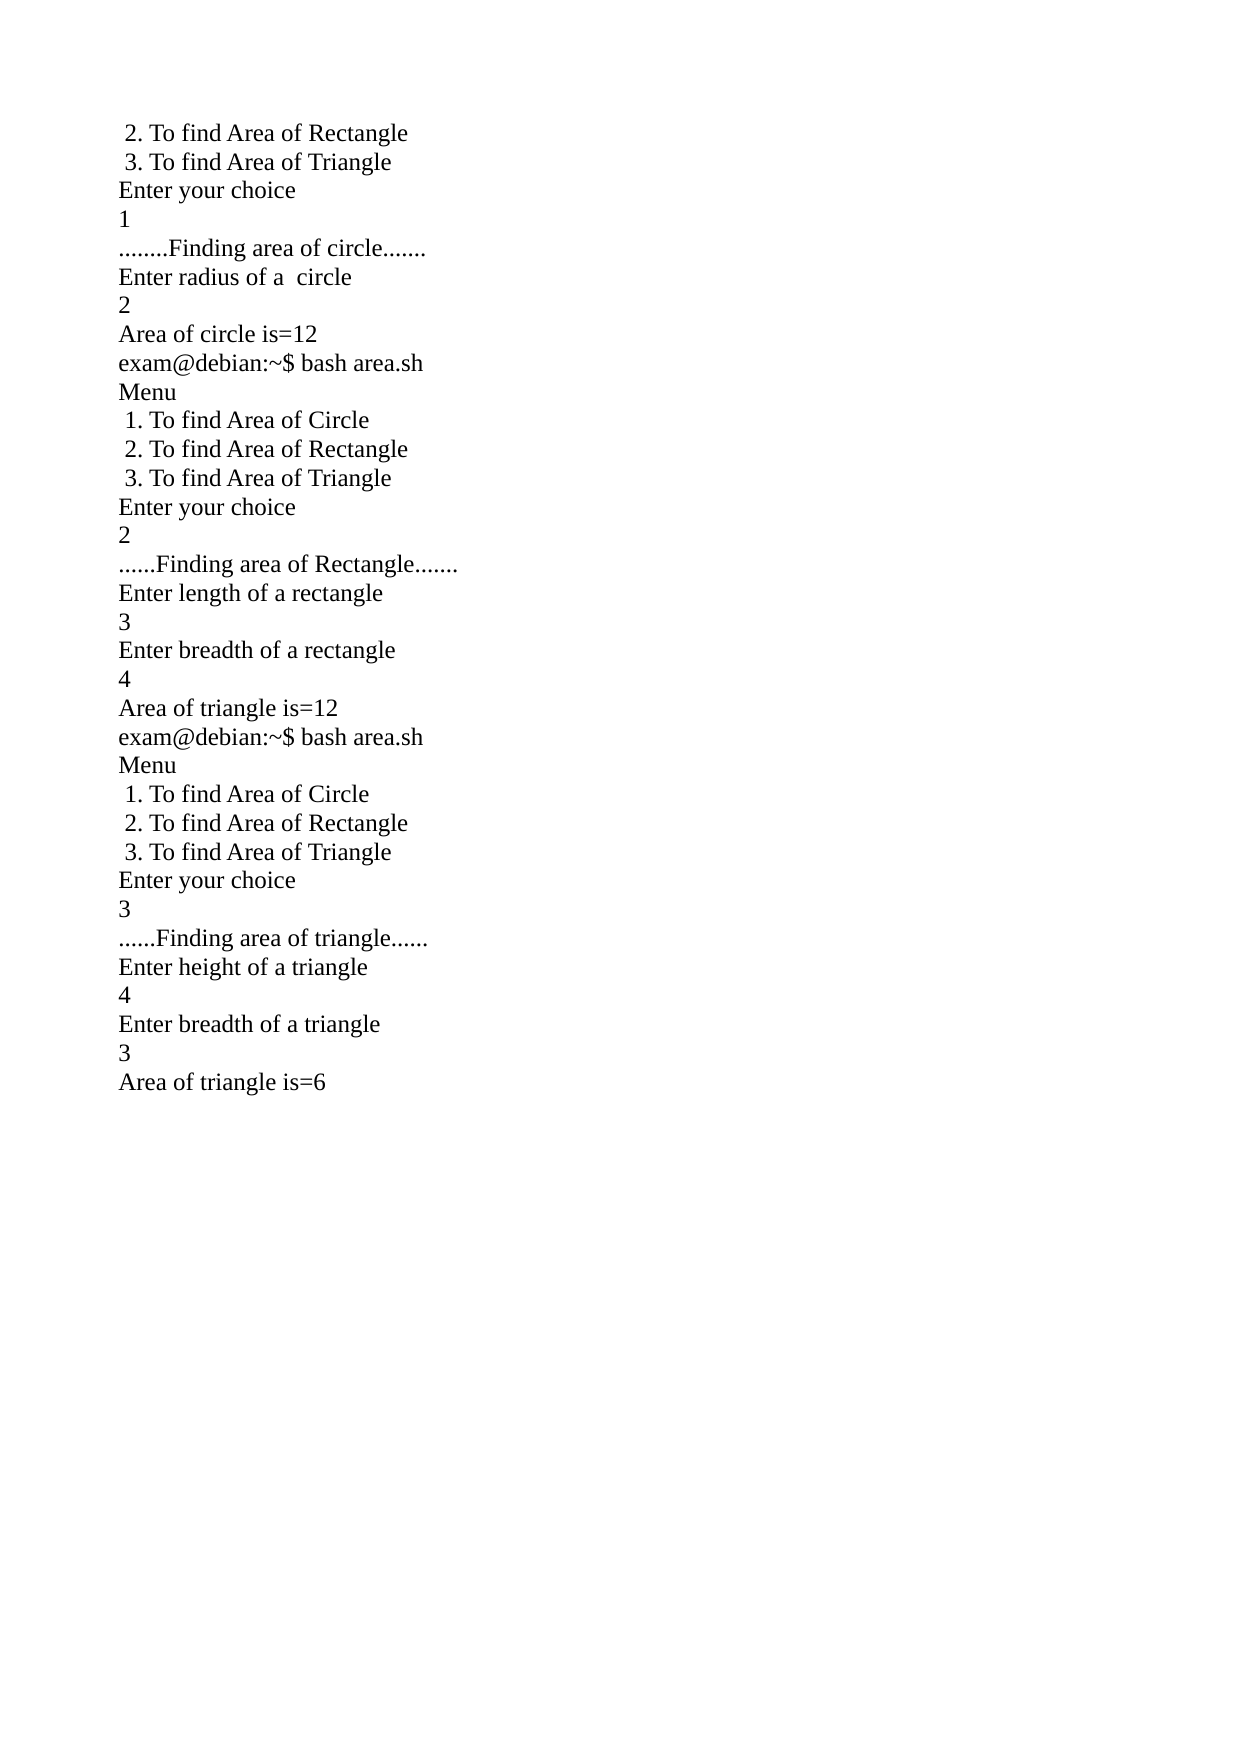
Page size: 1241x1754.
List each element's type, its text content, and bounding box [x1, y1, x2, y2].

text 3. To find Area of Triangle [118, 147, 1122, 176]
text 3 [118, 607, 1122, 636]
text ........Finding area of circle....... [118, 233, 1122, 262]
text 3. To find Area of Triangle [118, 837, 1122, 866]
text ......Finding area of triangle...... [118, 923, 1122, 952]
text Menu [118, 377, 1122, 406]
text Area of triangle is=12 [118, 693, 1122, 722]
text exam@debian:~$ bash area.sh [118, 722, 1122, 751]
text Area of triangle is=6 [118, 1067, 1122, 1096]
text Enter breadth of a triangle [118, 1009, 1122, 1038]
text 1. To find Area of Circle [118, 779, 1122, 808]
text 3. To find Area of Triangle [118, 463, 1122, 492]
text Enter your choice [118, 176, 1122, 204]
text 2. To find Area of Rectangle [118, 118, 1122, 147]
text 3 [118, 1038, 1122, 1067]
text 1. To find Area of Circle [118, 406, 1122, 434]
text ......Finding area of Rectangle....... [118, 549, 1122, 578]
text 4 [118, 981, 1122, 1009]
text 2. To find Area of Rectangle [118, 434, 1122, 463]
text 1 [118, 204, 1122, 233]
text Menu [118, 751, 1122, 779]
text 2. To find Area of Rectangle [118, 808, 1122, 837]
text exam@debian:~$ bash area.sh [118, 348, 1122, 377]
text Enter radius of a circle [118, 262, 1122, 291]
text Enter your choice [118, 492, 1122, 521]
text Enter breadth of a rectangle [118, 636, 1122, 664]
text Enter height of a triangle [118, 952, 1122, 981]
text 2 [118, 521, 1122, 549]
text Enter length of a rectangle [118, 578, 1122, 607]
text Area of circle is=12 [118, 319, 1122, 348]
text Enter your choice [118, 866, 1122, 894]
text 3 [118, 894, 1122, 923]
text 4 [118, 664, 1122, 693]
text 2 [118, 291, 1122, 319]
